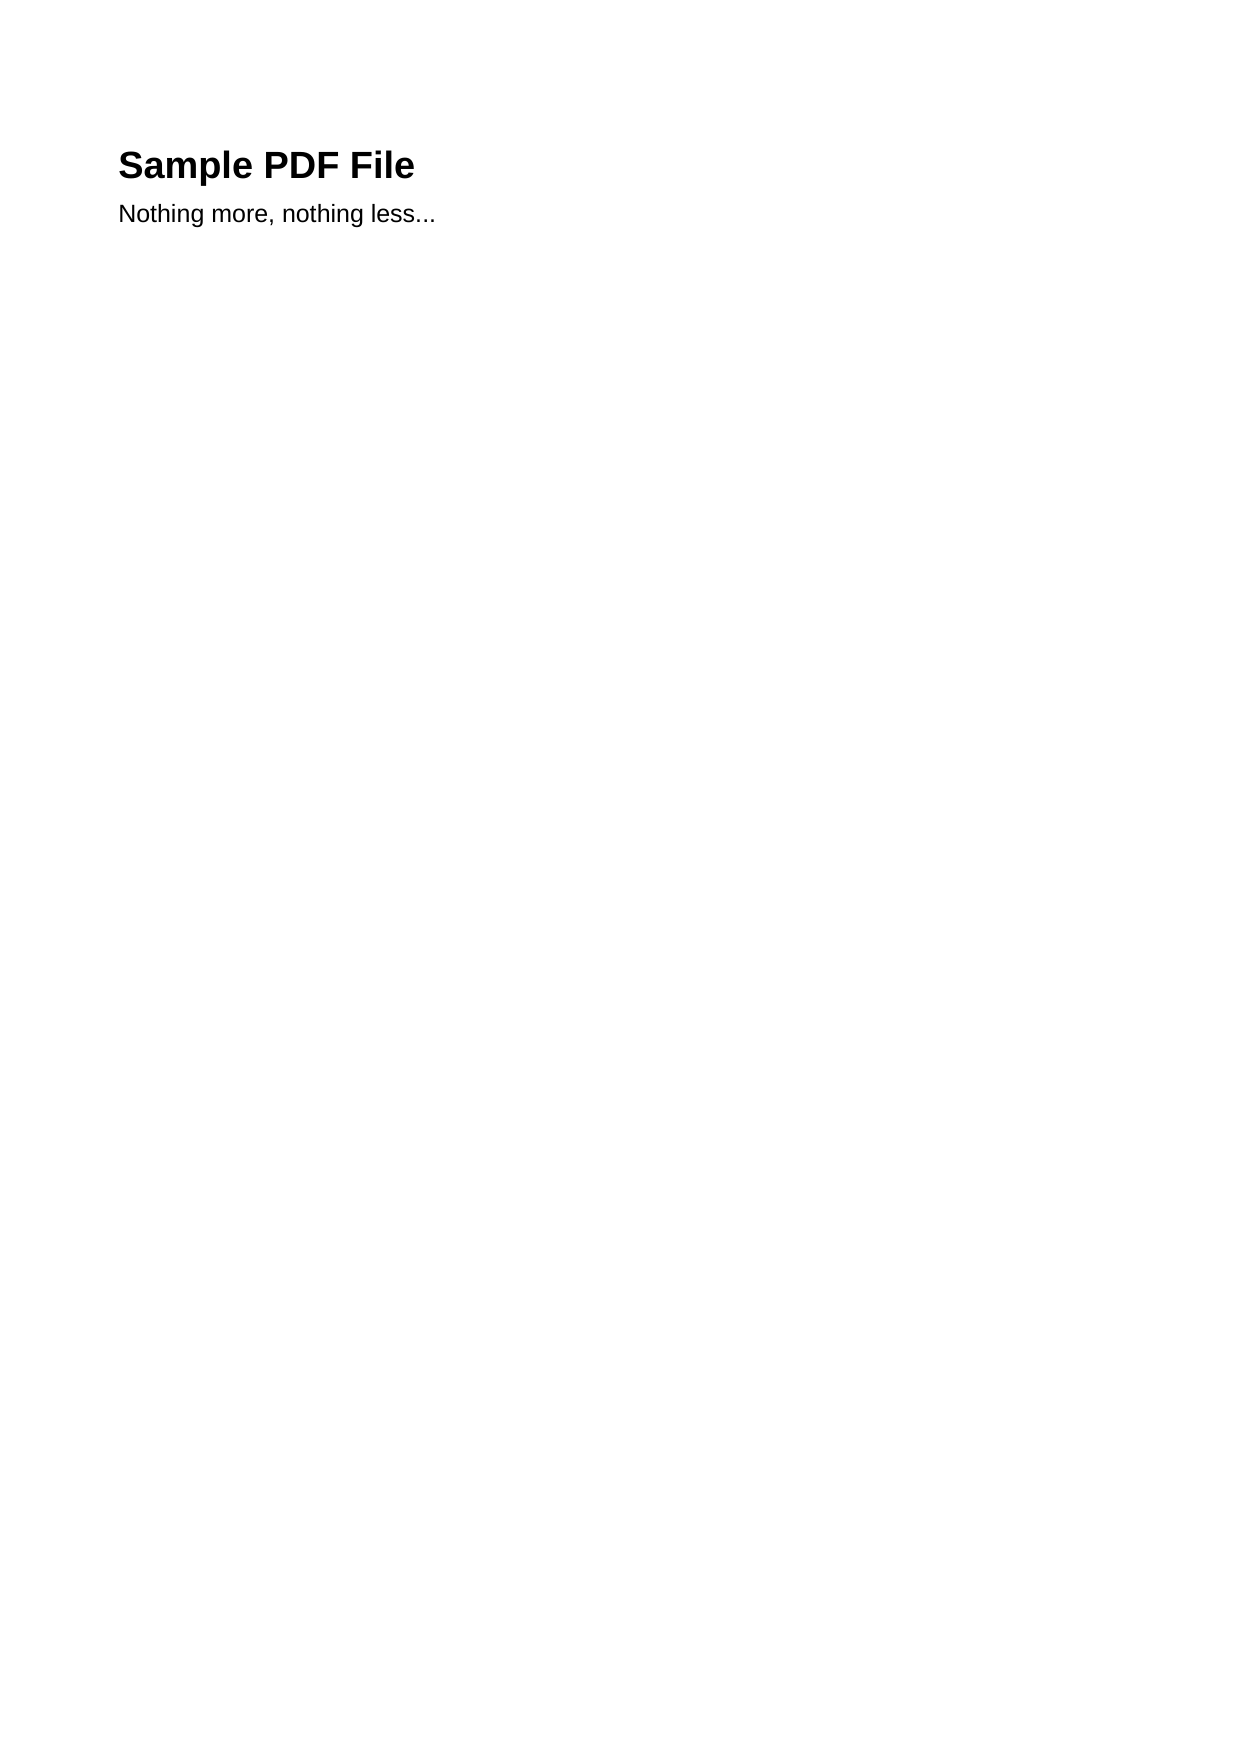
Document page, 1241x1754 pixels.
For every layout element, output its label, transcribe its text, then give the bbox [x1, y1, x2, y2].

text Nothing more, nothing less... [118, 199, 1122, 228]
subtitle Sample PDF File [118, 143, 1122, 187]
